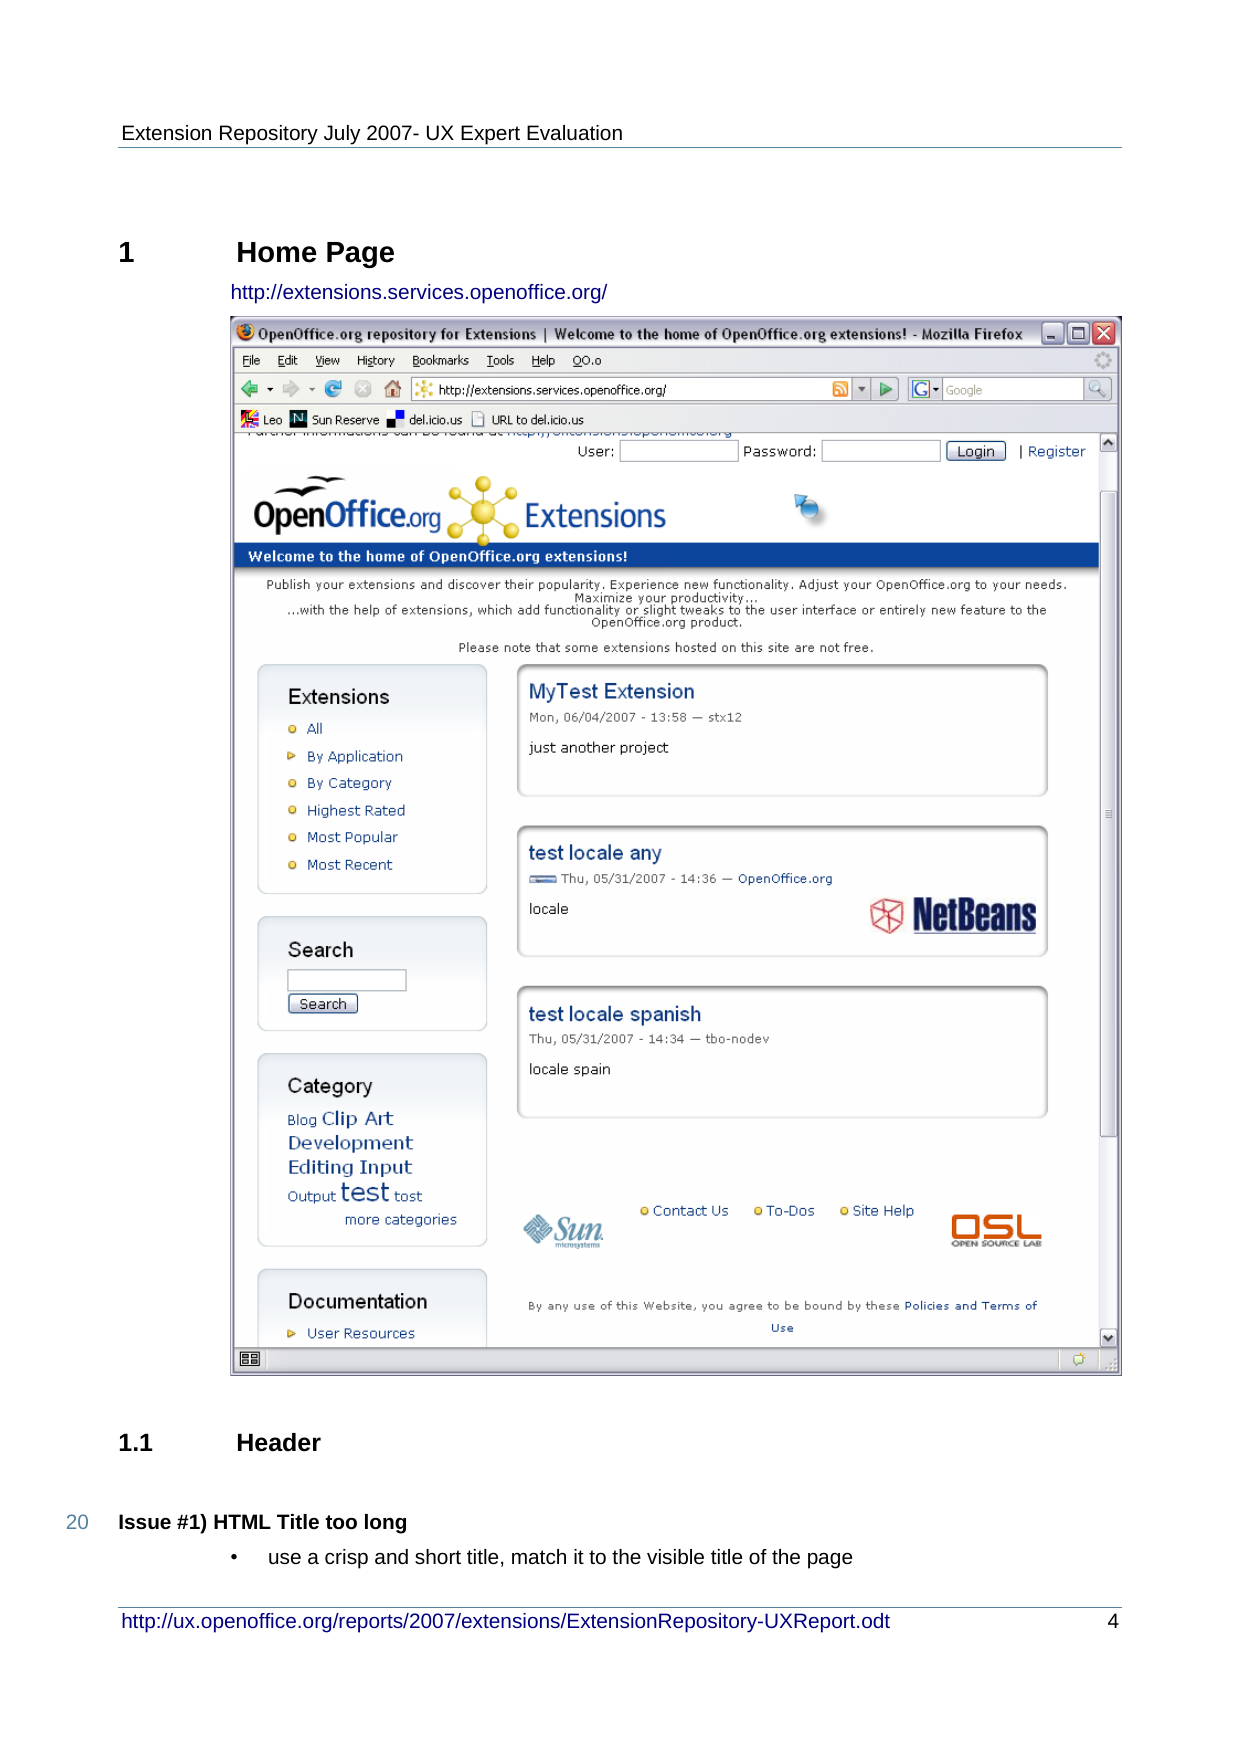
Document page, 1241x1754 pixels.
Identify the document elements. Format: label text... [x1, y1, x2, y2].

subtitle Home Page [118, 236, 1122, 268]
list HTML Title too long [118, 1510, 1122, 1533]
list use a crisp and short title, match it to the visible title of the page [230, 1545, 1122, 1568]
subtitle Header [118, 1429, 1122, 1457]
text http://extensions.services.openoffice.org/ [230, 280, 1122, 303]
picture [230, 316, 1122, 1376]
